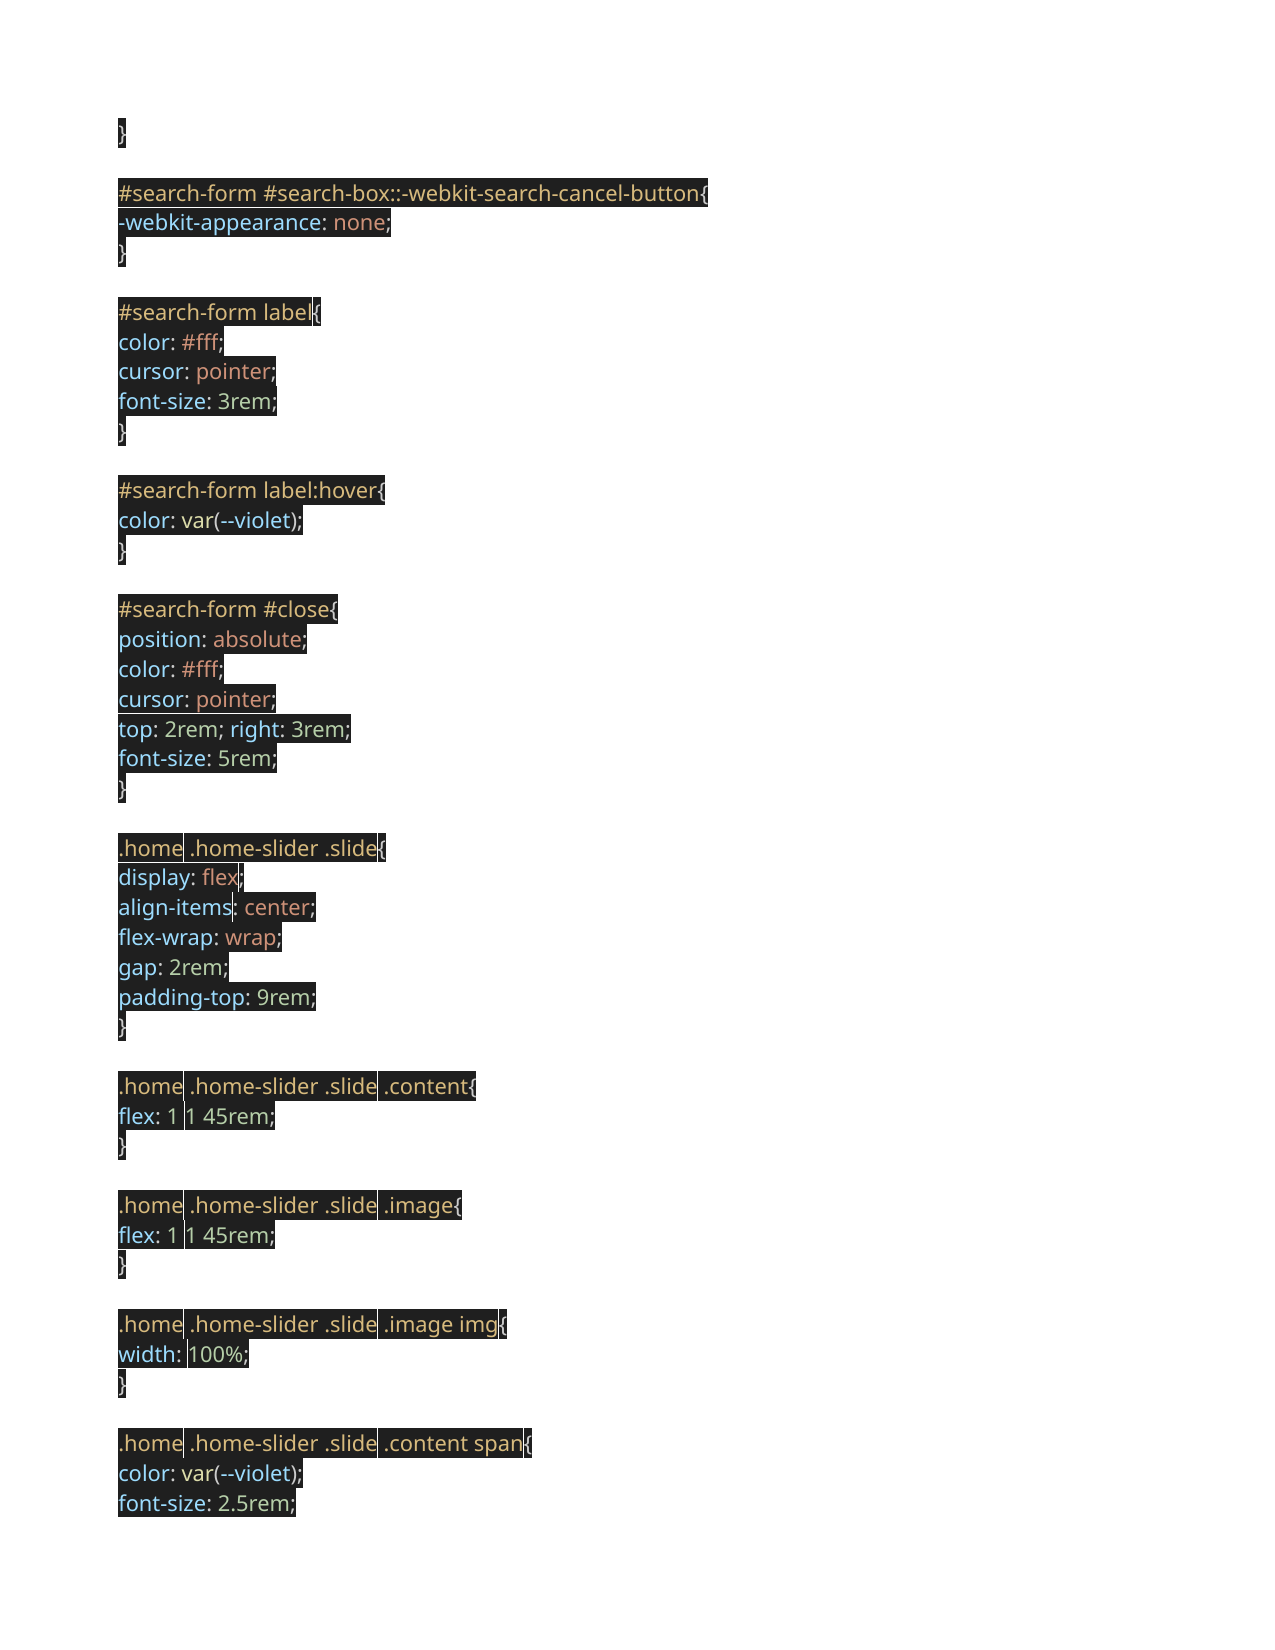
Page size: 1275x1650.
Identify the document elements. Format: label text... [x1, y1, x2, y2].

text top: 2rem; right: 3rem; [118, 713, 1157, 743]
text } [118, 1368, 1157, 1398]
text flex: 1 1 45rem; [118, 1220, 1157, 1249]
text #search-form label{ [118, 297, 1157, 326]
text color: var(--violet); [118, 1458, 1157, 1488]
text .home .home-slider .slide .image img{ [118, 1309, 1157, 1339]
text display: flex; [118, 862, 1157, 892]
text .home .home-slider .slide{ [118, 833, 1157, 862]
text #search-form #close{ [118, 594, 1157, 624]
text #search-form #search-box::-webkit-search-cancel-button{ [118, 178, 1157, 207]
text .home .home-slider .slide .content{ [118, 1071, 1157, 1101]
text font-size: 3rem; [118, 386, 1157, 416]
text color: #fff; [118, 654, 1157, 684]
text padding-top: 9rem; [118, 982, 1157, 1011]
text .home .home-slider .slide .content span{ [118, 1428, 1157, 1458]
text } [118, 118, 1157, 148]
text color: #fff; [118, 326, 1157, 356]
text cursor: pointer; [118, 684, 1157, 713]
text } [118, 1130, 1157, 1160]
text cursor: pointer; [118, 356, 1157, 386]
text color: var(--violet); [118, 505, 1157, 535]
text } [118, 237, 1157, 267]
text } [118, 535, 1157, 565]
text flex-wrap: wrap; [118, 922, 1157, 952]
text .home .home-slider .slide .image{ [118, 1190, 1157, 1220]
text } [118, 1249, 1157, 1279]
text width: 100%; [118, 1339, 1157, 1368]
text gap: 2rem; [118, 952, 1157, 982]
text } [118, 1011, 1157, 1041]
text #search-form label:hover{ [118, 475, 1157, 505]
text -webkit-appearance: none; [118, 207, 1157, 237]
text font-size: 2.5rem; [118, 1488, 1157, 1517]
text position: absolute; [118, 624, 1157, 654]
text } [118, 416, 1157, 446]
text } [118, 773, 1157, 803]
text align-items: center; [118, 892, 1157, 922]
text flex: 1 1 45rem; [118, 1101, 1157, 1130]
text font-size: 5rem; [118, 743, 1157, 773]
